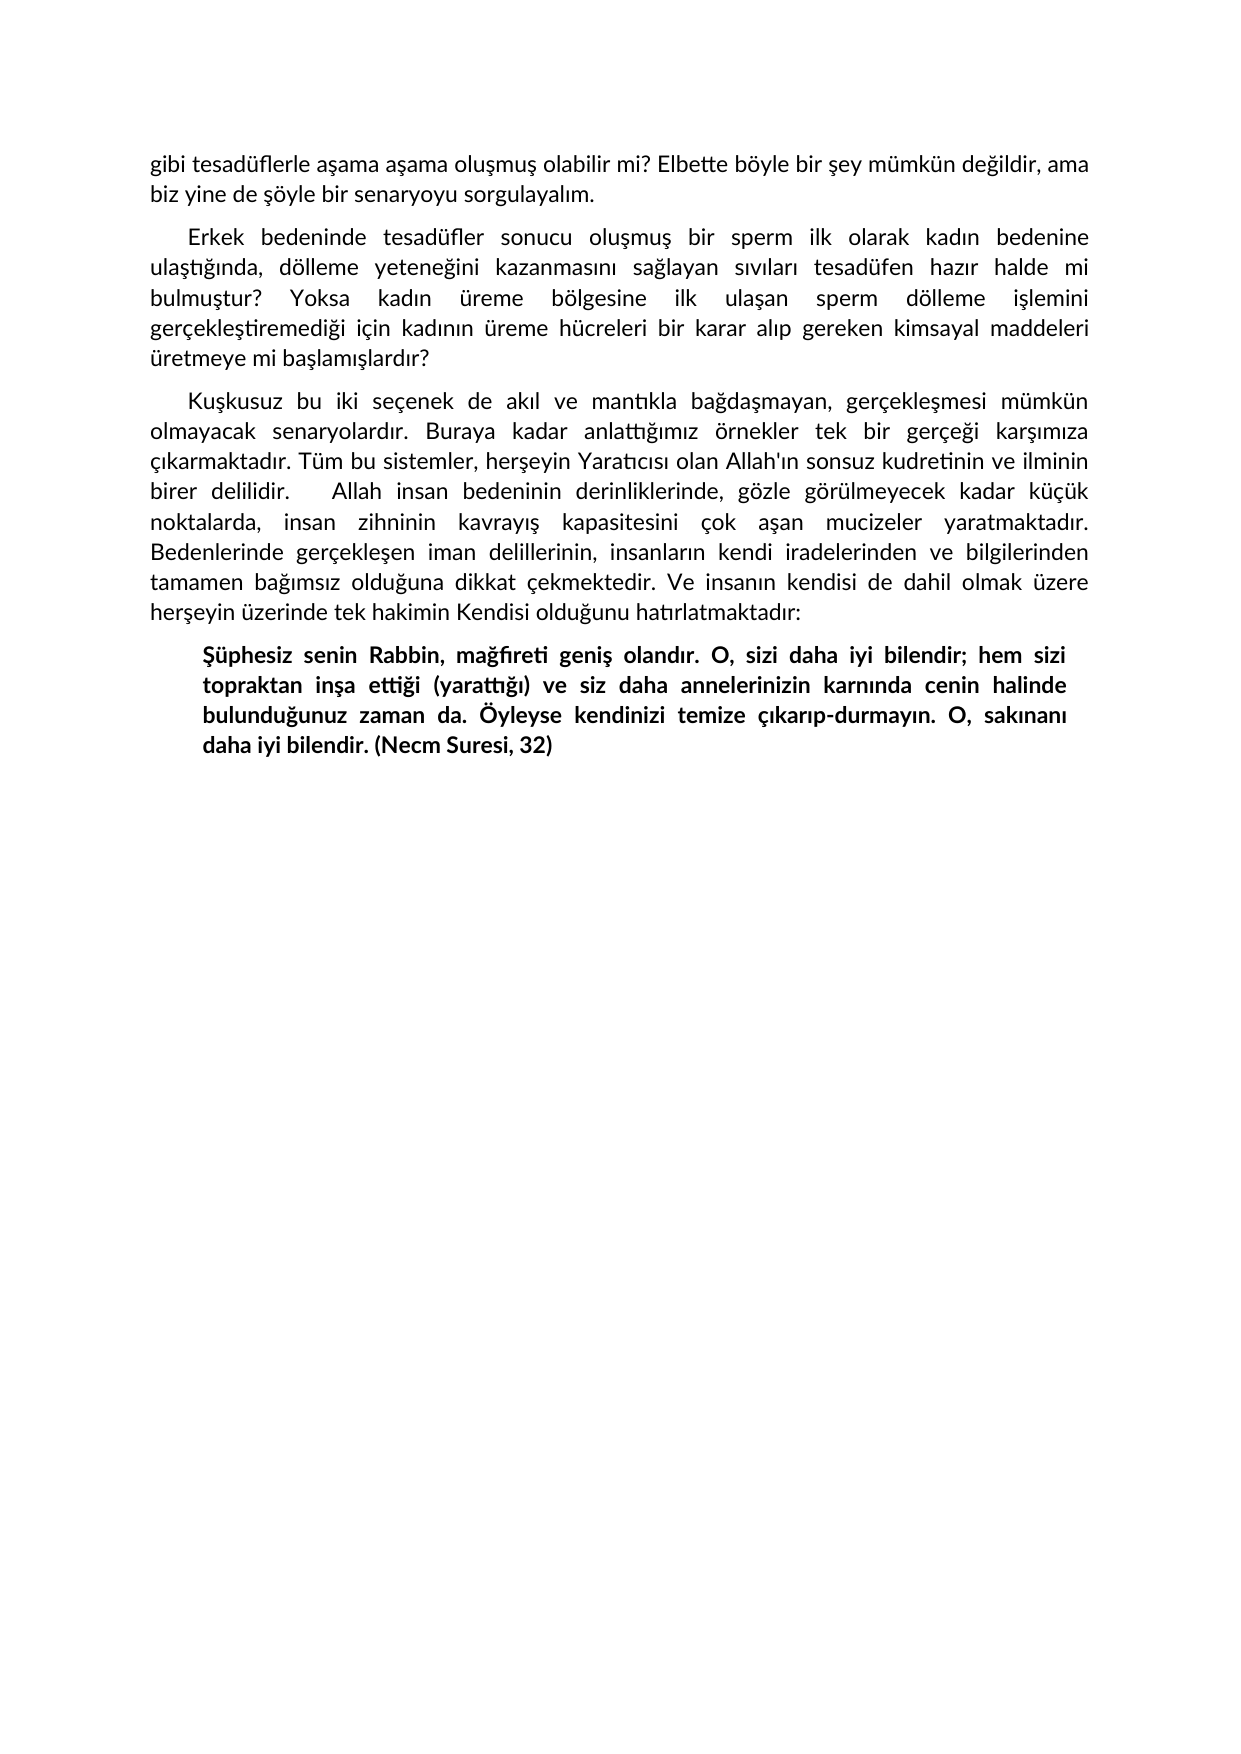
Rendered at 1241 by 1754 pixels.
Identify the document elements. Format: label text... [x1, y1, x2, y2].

text gibi tesadüflerle aşama aşama oluşmuş olabilir mi? Elbette böyle bir şey mümkün değildir, ama biz yine de şöyle bir senaryoyu sorgulayalım. [150, 150, 1090, 208]
text Kuşkusuz bu iki seçenek de akıl ve mantıkla bağdaşmayan, gerçekleşmesi mümkün olmayacak senaryolardır. Buraya kadar anlattığımız örnekler tek bir gerçeği karşımıza çıkarmaktadır. Tüm bu sistemler, herşeyin Yaratıcısı olan Allah'ın sonsuz kudretinin ve ilminin birer delilidir. Allah insan bedeninin derinliklerinde, gözle görülmeyecek kadar küçük noktalarda, insan zihninin kavrayış kapasitesini çok aşan mucizeler yaratmaktadır. Bedenlerinde gerçekleşen iman delillerinin, insanların kendi iradelerinden ve bilgilerinden tamamen bağımsız olduğuna dikkat çekmektedir. Ve insanın kendisi de dahil olmak üzere herşeyin üzerinde tek hakimin Kendisi olduğunu hatırlatmaktadır: [150, 386, 1090, 625]
text Erkek bedeninde tesadüfler sonucu oluşmuş bir sperm ilk olarak kadın bedenine ulaştığında, dölleme yeteneğini kazanmasını sağlayan sıvıları tesadüfen hazır halde mi bulmuştur? Yoksa kadın üreme bölgesine ilk ulaşan sperm dölleme işlemini gerçekleştiremediği için kadının üreme hücreleri bir karar alıp gereken kimsayal maddeleri üretmeye mi başlamışlardır? [150, 223, 1090, 371]
text Şüphesiz senin Rabbin, mağfireti geniş olandır. O, sizi daha iyi bilendir; hem sizi topraktan inşa ettiği (yarattığı) ve siz daha annelerinizin karnında cenin halinde bulunduğunuz zaman da. Öyleyse kendinizi temize çıkarıp-durmayın. O, sakınanı daha iyi bilendir. (Necm Suresi, 32) [202, 641, 1068, 759]
